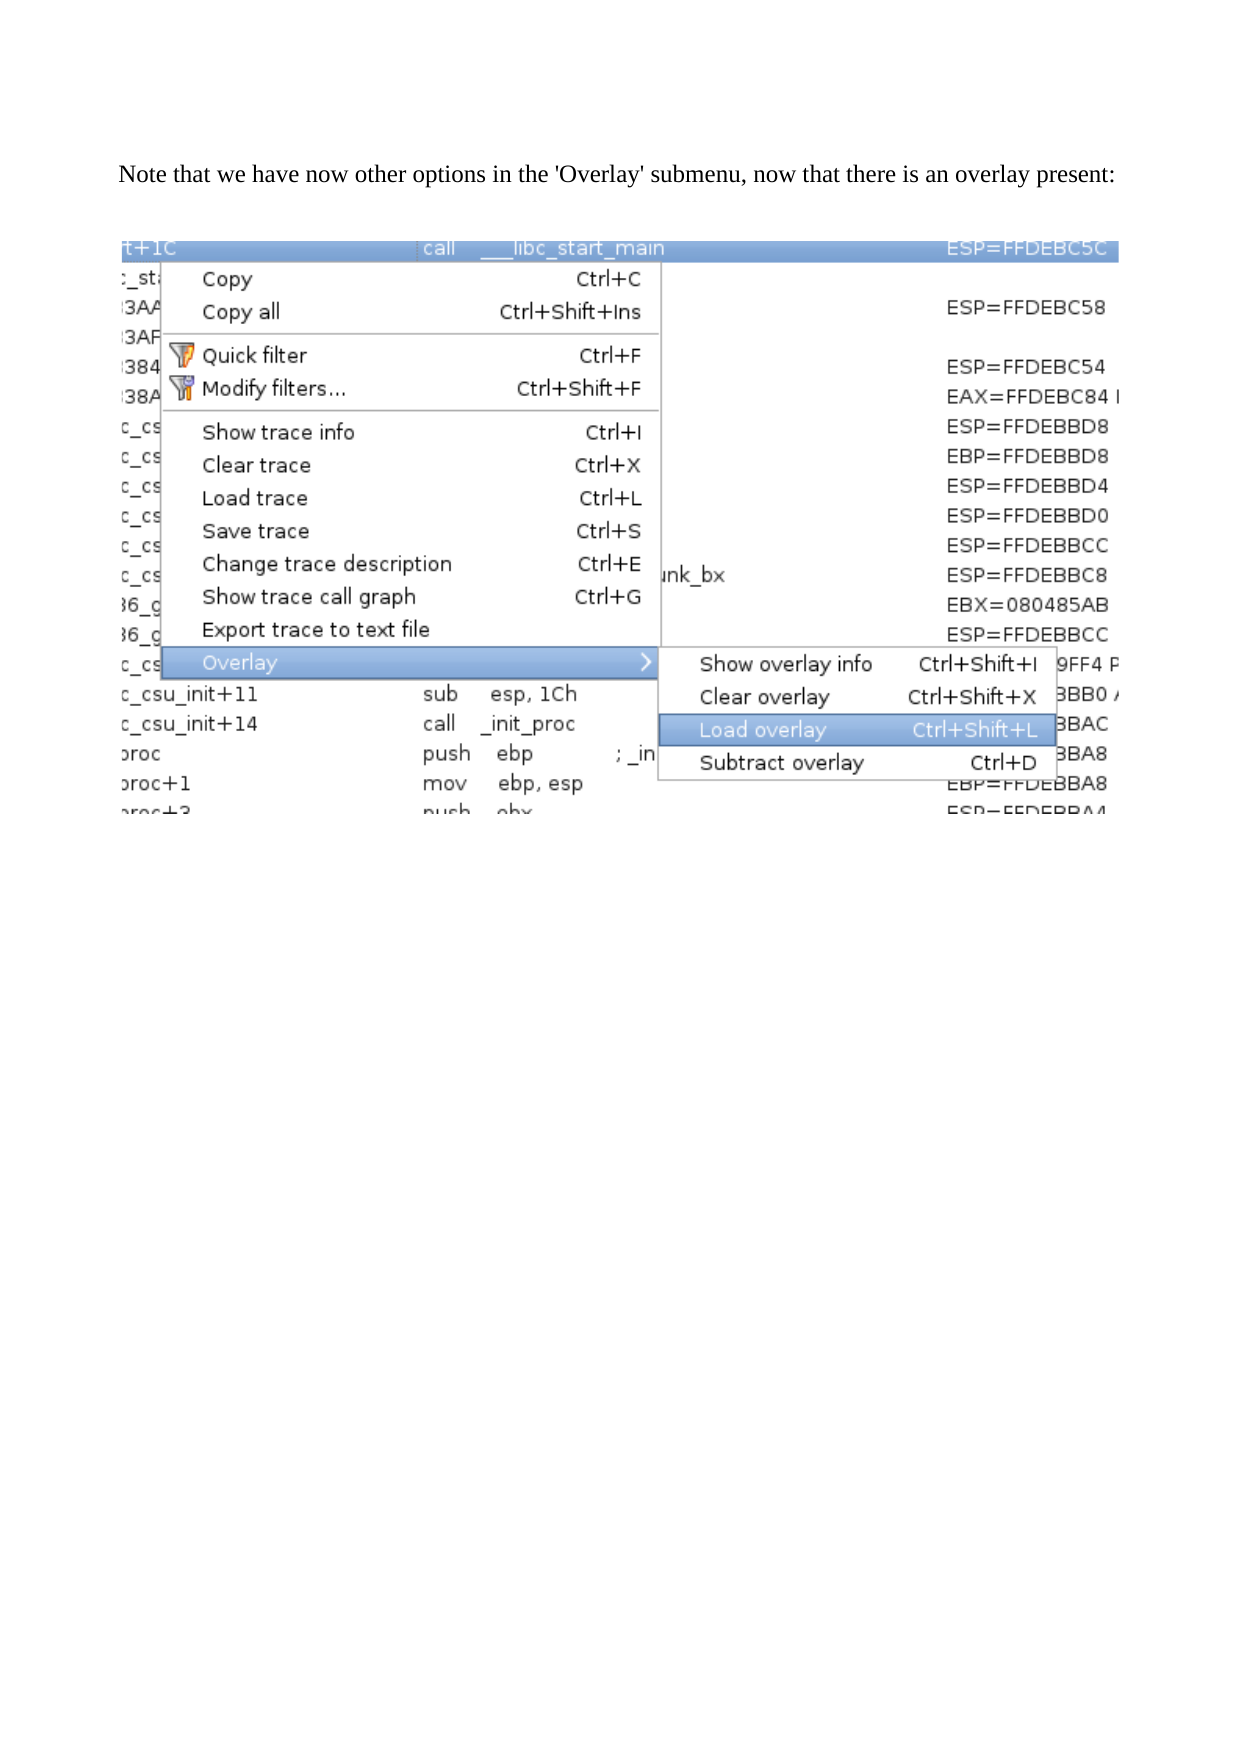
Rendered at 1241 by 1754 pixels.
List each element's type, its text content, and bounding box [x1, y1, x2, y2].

picture [121, 241, 1119, 814]
text Note that we have now other options in the 'Overlay' submenu, now that there is an overlay present: [118, 159, 1122, 188]
